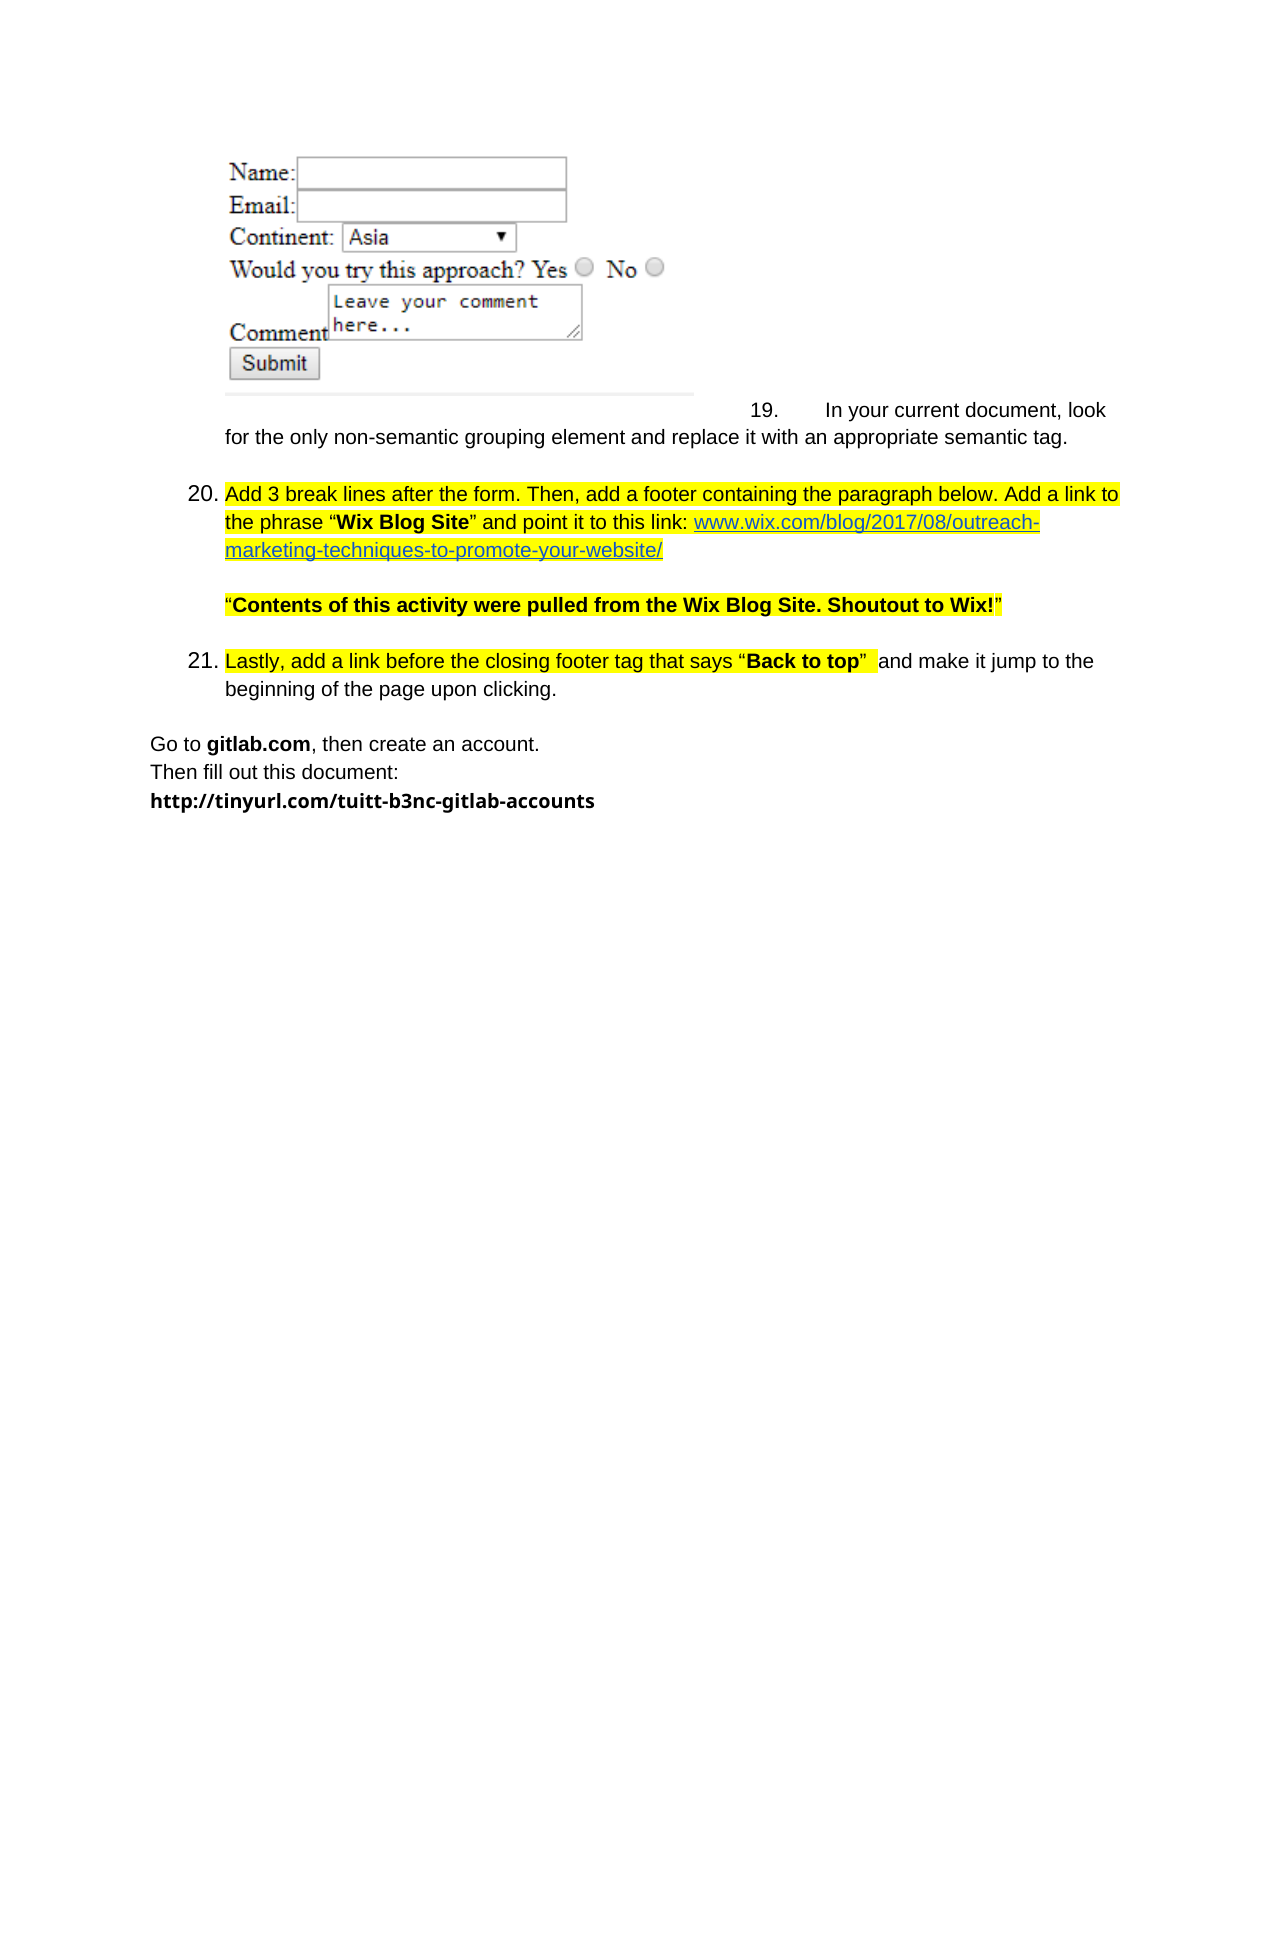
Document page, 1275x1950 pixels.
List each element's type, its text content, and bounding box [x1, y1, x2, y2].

text “Contents of this activity were pulled from the Wix Blog Site. Shoutout to Wix!” [150, 592, 1125, 616]
list Lastly, add a link before the closing footer tag that says “Back to top” and make it jump to the beginning of the page upon clicking. [187, 647, 1125, 701]
text Then fill out this document: [150, 760, 1125, 784]
picture [225, 150, 694, 396]
list In your current document, look for the only non-semantic grouping element and replace it with an appropriate semantic tag. [187, 397, 1125, 449]
text Go to gitlab.com, then create an account. [150, 732, 1125, 756]
text http://tinyurl.com/tuitt-b3nc-gitlab-accounts [150, 787, 1125, 814]
list Add 3 break lines after the form. Then, add a footer containing the paragraph below. Add a link to the phrase “Wix Blog Site” and point it to this link: www.wix.com/blog/2017/08/outreach-marketing-techniques-to-promote-your-website/ [187, 480, 1125, 561]
